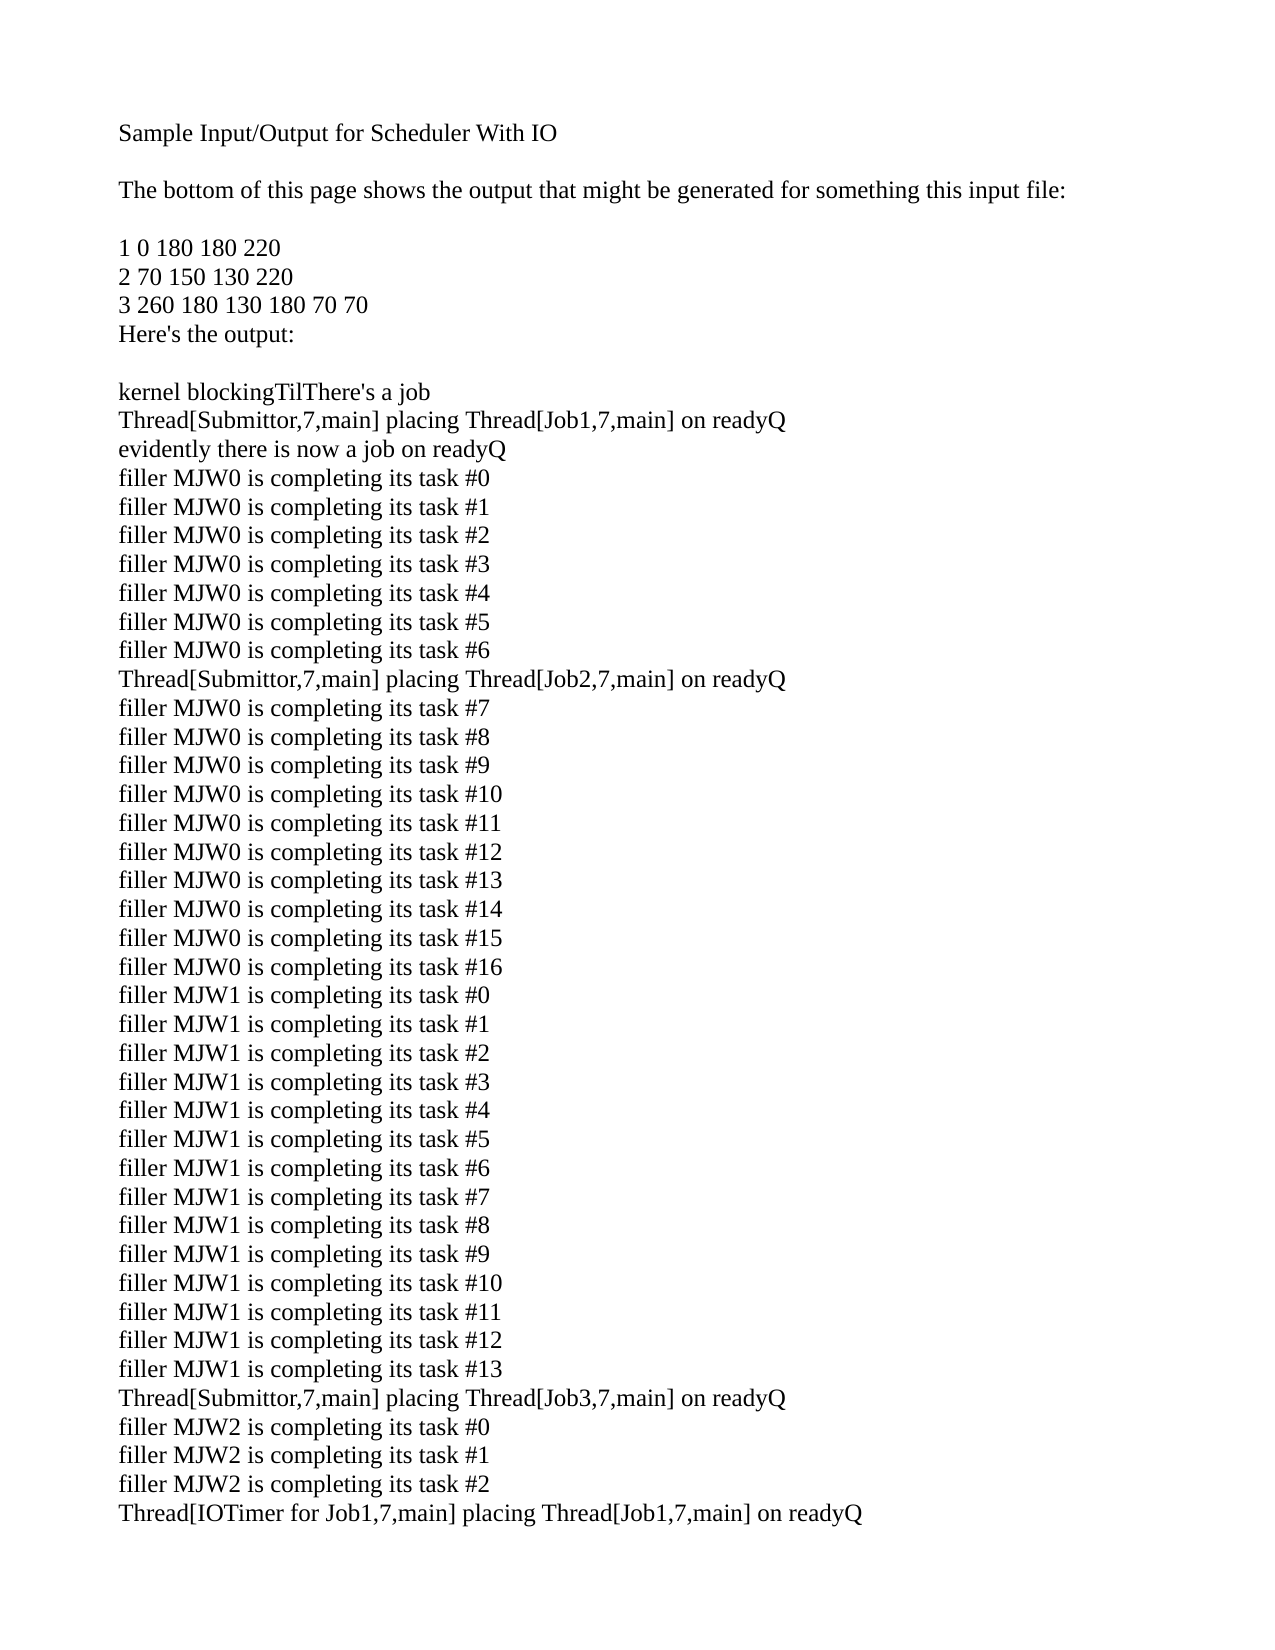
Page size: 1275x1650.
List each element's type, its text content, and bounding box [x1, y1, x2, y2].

text filler MJW1 is completing its task #4 [118, 1096, 1157, 1124]
text filler MJW0 is completing its task #7 [118, 693, 1157, 722]
text filler MJW1 is completing its task #5 [118, 1124, 1157, 1153]
text filler MJW1 is completing its task #8 [118, 1211, 1157, 1239]
text Thread[Submittor,7,main] placing Thread[Job2,7,main] on readyQ [118, 664, 1157, 693]
text filler MJW0 is completing its task #5 [118, 607, 1157, 636]
text filler MJW0 is completing its task #1 [118, 492, 1157, 521]
text filler MJW1 is completing its task #6 [118, 1153, 1157, 1182]
text Here's the output: [118, 319, 1157, 348]
text filler MJW0 is completing its task #12 [118, 837, 1157, 866]
text filler MJW0 is completing its task #3 [118, 549, 1157, 578]
text filler MJW0 is completing its task #2 [118, 521, 1157, 549]
text filler MJW1 is completing its task #1 [118, 1009, 1157, 1038]
text filler MJW1 is completing its task #9 [118, 1239, 1157, 1268]
text filler MJW0 is completing its task #8 [118, 722, 1157, 751]
text filler MJW0 is completing its task #9 [118, 751, 1157, 779]
text filler MJW2 is completing its task #2 [118, 1469, 1157, 1498]
text filler MJW2 is completing its task #1 [118, 1441, 1157, 1469]
text filler MJW1 is completing its task #11 [118, 1297, 1157, 1326]
text filler MJW0 is completing its task #15 [118, 923, 1157, 952]
text filler MJW0 is completing its task #4 [118, 578, 1157, 607]
text 1 0 180 180 220 [118, 233, 1157, 262]
text filler MJW1 is completing its task #3 [118, 1067, 1157, 1096]
text filler MJW1 is completing its task #10 [118, 1268, 1157, 1297]
text Thread[IOTimer for Job1,7,main] placing Thread[Job1,7,main] on readyQ [118, 1498, 1157, 1527]
text filler MJW0 is completing its task #13 [118, 866, 1157, 894]
text Sample Input/Output for Scheduler With IO [118, 118, 1157, 147]
text filler MJW1 is completing its task #12 [118, 1326, 1157, 1354]
text filler MJW1 is completing its task #0 [118, 981, 1157, 1009]
text filler MJW0 is completing its task #0 [118, 463, 1157, 492]
text filler MJW0 is completing its task #16 [118, 952, 1157, 981]
text filler MJW1 is completing its task #13 [118, 1354, 1157, 1383]
text 2 70 150 130 220 [118, 262, 1157, 291]
text filler MJW0 is completing its task #6 [118, 636, 1157, 664]
text Thread[Submittor,7,main] placing Thread[Job1,7,main] on readyQ [118, 406, 1157, 434]
text filler MJW1 is completing its task #7 [118, 1182, 1157, 1211]
text The bottom of this page shows the output that might be generated for something this input file: [118, 176, 1157, 204]
text kernel blockingTilThere's a job [118, 377, 1157, 406]
text 3 260 180 130 180 70 70 [118, 291, 1157, 319]
text evidently there is now a job on readyQ [118, 434, 1157, 463]
text filler MJW1 is completing its task #2 [118, 1038, 1157, 1067]
text Thread[Submittor,7,main] placing Thread[Job3,7,main] on readyQ [118, 1383, 1157, 1412]
text filler MJW0 is completing its task #11 [118, 808, 1157, 837]
text filler MJW2 is completing its task #0 [118, 1412, 1157, 1441]
text filler MJW0 is completing its task #14 [118, 894, 1157, 923]
text filler MJW0 is completing its task #10 [118, 779, 1157, 808]
